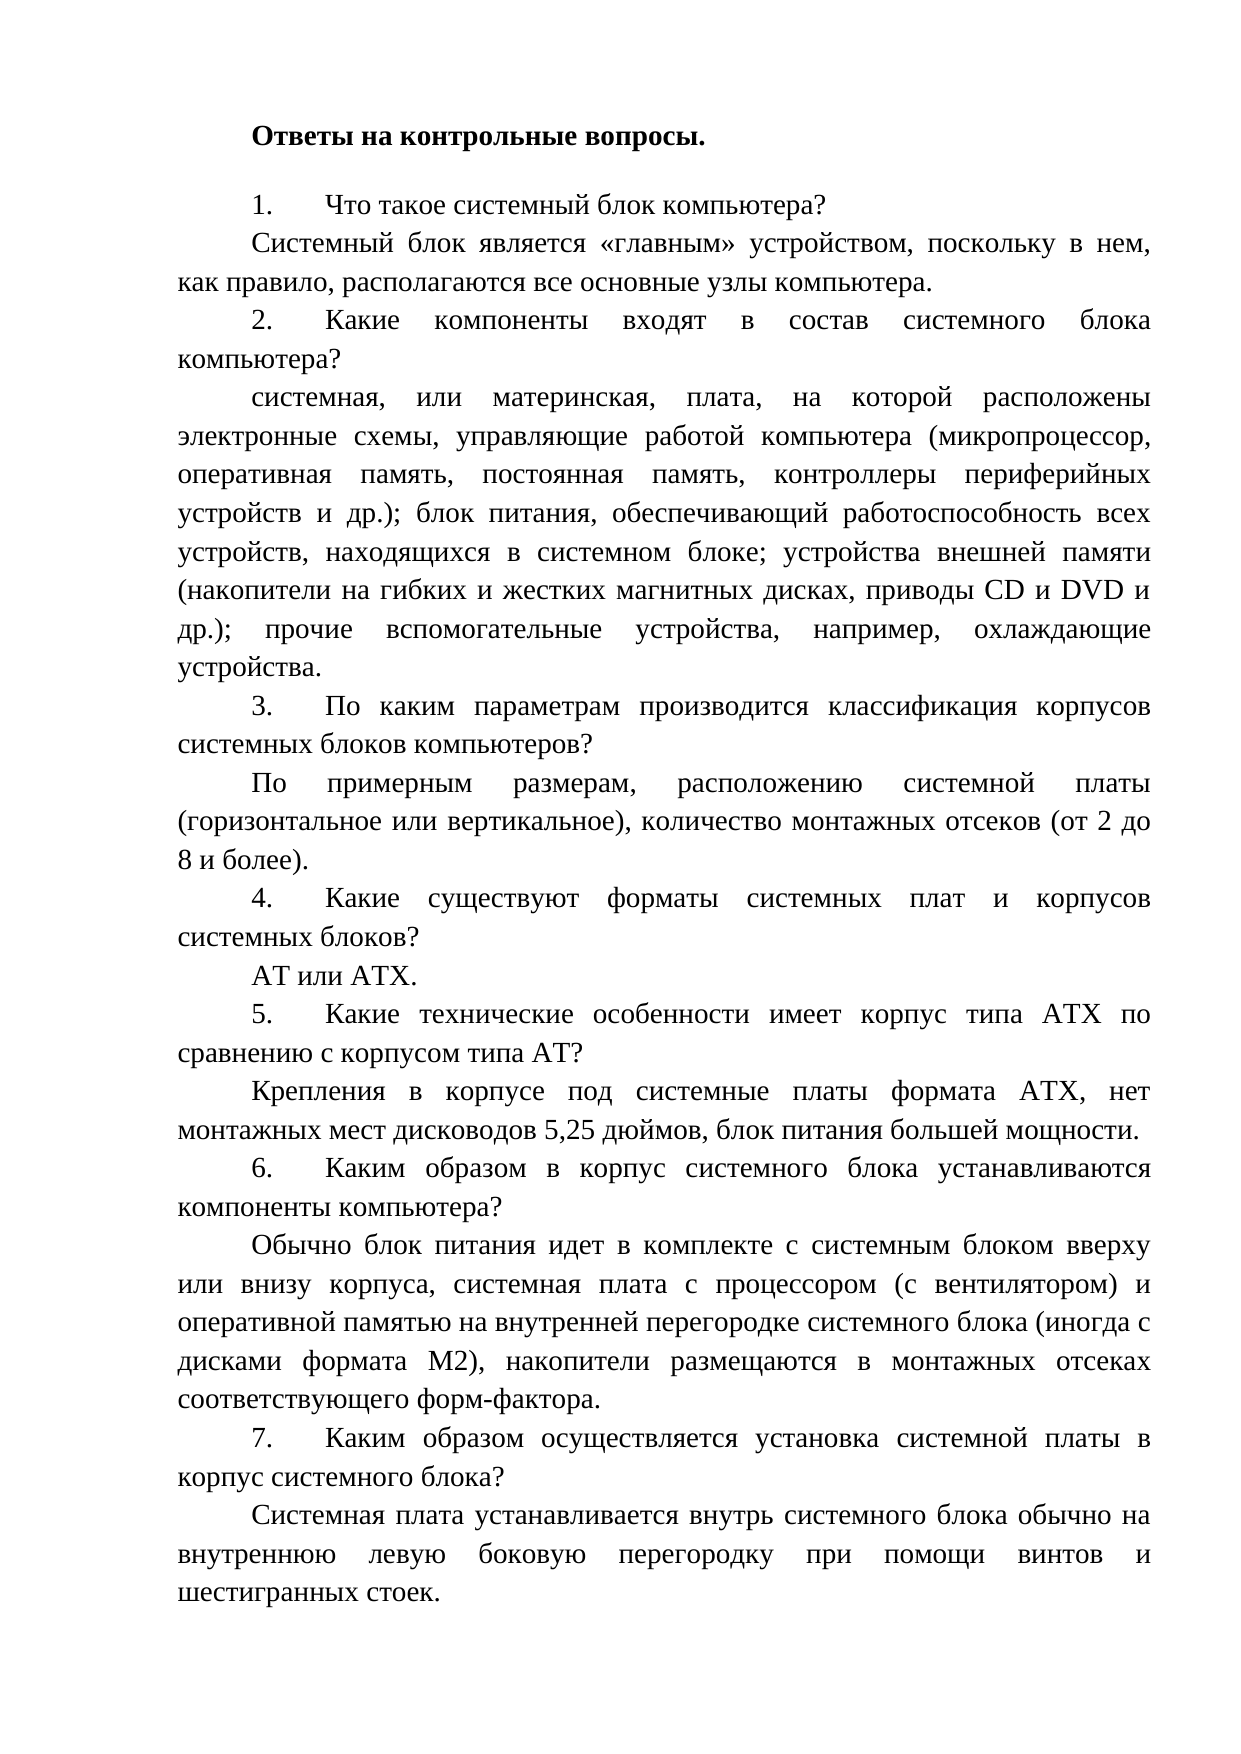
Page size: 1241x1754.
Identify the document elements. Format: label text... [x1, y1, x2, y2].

list Какие существуют форматы системных плат и корпусов системных блоков? [177, 881, 1152, 953]
text По примерным размерам, расположению системной платы (горизонтальное или вертикальное), количество монтажных отсеков (от 2 до 8 и более). [177, 765, 1152, 876]
list По каким параметрам производится классификация корпусов системных блоков компьютеров? [177, 688, 1152, 760]
list Какие технические особенности имеет корпус типа АТХ по сравнению с корпусом типа АТ? [177, 996, 1152, 1068]
list Какие компоненты входят в состав системного блока компьютера? [177, 302, 1152, 374]
text Системная плата устанавливается внутрь системного блока обычно на внутреннюю левую боковую перегородку при помощи винтов и шестигранных стоек. [177, 1497, 1152, 1608]
text Системный блок является «главным» устройством, поскольку в нем, как правило, располагаются все основные узлы компьютера. [177, 225, 1152, 297]
text АТ или АТХ. [177, 958, 1152, 991]
text Обычно блок питания идет в комплекте с системным блоком вверху или внизу корпуса, системная плата с процессором (с вентилятором) и оперативной памятью на внутренней перегородке системного блока (иногда с дисками формата M2), накопители размещаются в монтажных отсеках соответствующего форм-фактора. [177, 1227, 1152, 1415]
list Каким образом осуществляется установка системной платы в корпус системного блока? [177, 1420, 1152, 1492]
text системная, или материнская, плата, на которой расположены электронные схемы, управляющие работой компьютера (микропроцессор, оперативная память, постоянная память, контроллеры периферийных устройств и др.); блок питания, обеспечивающий работоспособность всех устройств, находящихся в системном блоке; устройства внешней памяти (накопители на гибких и жестких магнитных дисках, приводы CD и DVD и др.); прочие вспомогательные устройства, например, охлаждающие устройства. [177, 379, 1152, 683]
list Каким образом в корпус системного блока устанавливаются компоненты компьютера? [177, 1150, 1152, 1222]
text Крепления в корпусе под системные платы формата ATX, нет монтажных мест дисководов 5,25 дюймов, блок питания большей мощности. [177, 1073, 1152, 1145]
list Что такое системный блок компьютера? [177, 187, 1152, 220]
text Ответы на контрольные вопросы. [177, 118, 1152, 152]
